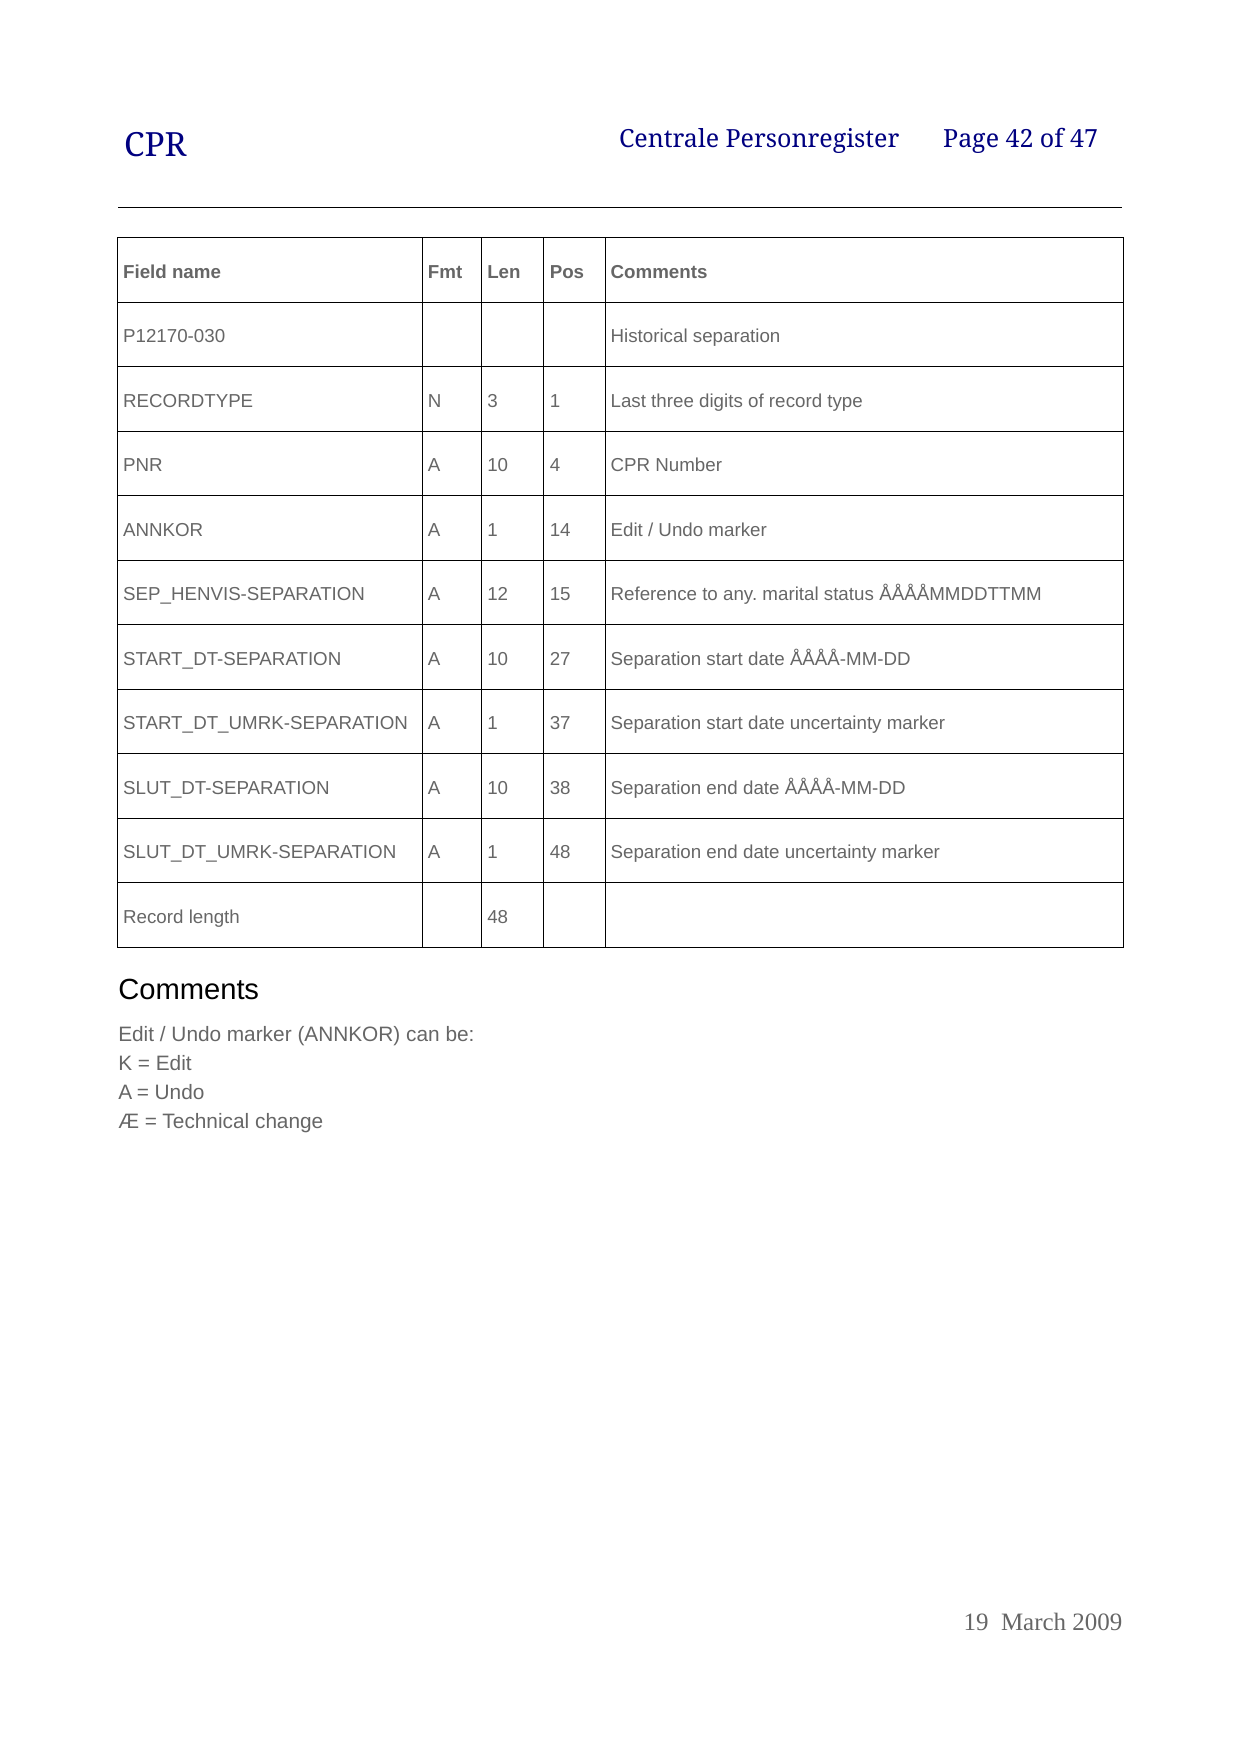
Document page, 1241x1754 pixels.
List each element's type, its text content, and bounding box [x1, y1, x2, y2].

table_cell Last three digits of record type [606, 367, 1123, 431]
table_cell START_DT-SEPARATION [118, 625, 422, 688]
table_cell Separation end date uncertainty marker [606, 819, 1123, 882]
table_cell 10 [482, 432, 543, 495]
table_cell 14 [544, 496, 605, 559]
table_cell SLUT_DT_UMRK-SEPARATION [118, 819, 422, 882]
table_cell A [423, 819, 481, 882]
table_cell SEP_HENVIS-SEPARATION [118, 561, 422, 624]
table_cell Separation start date ÅÅÅÅ-MM-DD [606, 625, 1123, 688]
table_cell START_DT_UMRK-SEPARATION [118, 690, 422, 753]
text Edit / Undo marker (ANNKOR) can be: K = Edit A = Undo Æ = Technical change [118, 1018, 1122, 1134]
table_cell RECORDTYPE [118, 367, 422, 431]
table_cell PNR [118, 432, 422, 495]
table_cell P12170-030 [118, 303, 422, 366]
table_cell [423, 883, 481, 946]
table_cell 1 [544, 367, 605, 431]
table_header Field name [118, 238, 422, 302]
table_cell 3 [482, 367, 543, 431]
table_cell 12 [482, 561, 543, 624]
table_cell 37 [544, 690, 605, 753]
table_cell Reference to any. marital status ÅÅÅÅMMDDTTMM [606, 561, 1123, 624]
table_cell A [423, 432, 481, 495]
table_cell 4 [544, 432, 605, 495]
table_cell 38 [544, 754, 605, 817]
table_cell [544, 303, 605, 366]
table_cell Record length [118, 883, 422, 946]
table_cell Separation end date ÅÅÅÅ-MM-DD [606, 754, 1123, 817]
table_cell 15 [544, 561, 605, 624]
table_cell [482, 303, 543, 366]
table_header Pos [544, 238, 605, 302]
table_cell 10 [482, 625, 543, 688]
table_cell N [423, 367, 481, 431]
table_header Len [482, 238, 543, 302]
table_cell A [423, 625, 481, 688]
table_cell Separation start date uncertainty marker [606, 690, 1123, 753]
table_cell [606, 883, 1123, 946]
table_cell A [423, 496, 481, 559]
table_cell 1 [482, 819, 543, 882]
table_cell Historical separation [606, 303, 1123, 366]
table_cell 48 [544, 819, 605, 882]
table_cell 10 [482, 754, 543, 817]
subtitle Comments [118, 972, 1122, 1006]
table_cell A [423, 561, 481, 624]
table_cell [544, 883, 605, 946]
table_cell CPR Number [606, 432, 1123, 495]
table_cell 27 [544, 625, 605, 688]
table_cell ANNKOR [118, 496, 422, 559]
table_header Fmt [423, 238, 481, 302]
table_cell A [423, 754, 481, 817]
table_cell SLUT_DT-SEPARATION [118, 754, 422, 817]
table_cell 1 [482, 690, 543, 753]
table_cell [423, 303, 481, 366]
table_cell A [423, 690, 481, 753]
table_cell 1 [482, 496, 543, 559]
table_cell Edit / Undo marker [606, 496, 1123, 559]
table_header Comments [606, 238, 1123, 302]
table_cell 48 [482, 883, 543, 946]
